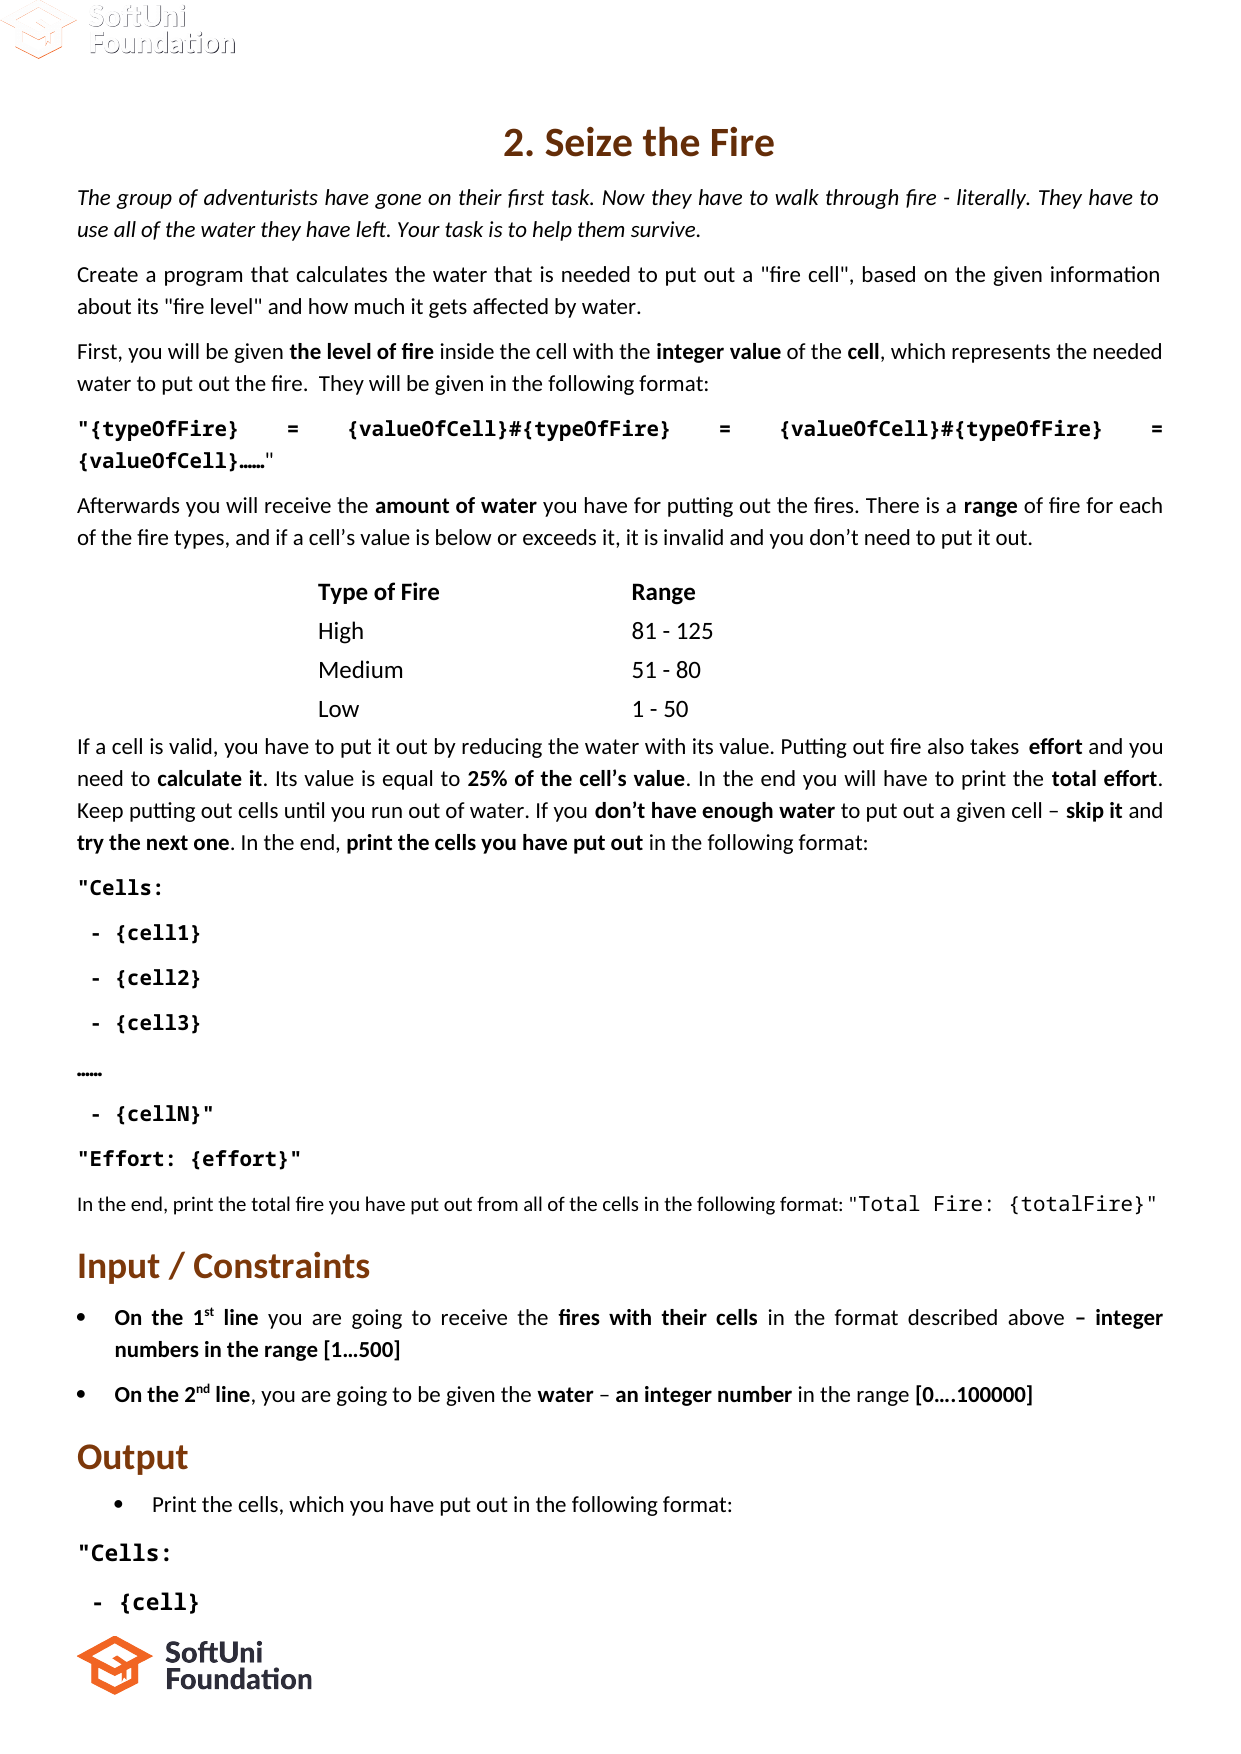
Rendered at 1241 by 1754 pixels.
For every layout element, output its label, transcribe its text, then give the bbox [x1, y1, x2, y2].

subtitle Input / Constraints [77, 1242, 1163, 1288]
text "{typeOfFire} = {valueOfCell}#{typeOfFire} = {valueOfCell}#{typeOfFire} = {valueOfCell}……" [77, 414, 1163, 475]
picture [0, 0, 235, 59]
text - {cell3} [77, 1008, 1163, 1037]
table_cell Low [307, 685, 620, 724]
table_cell 51 - 80 [620, 646, 934, 685]
text "Cells: [77, 873, 1163, 902]
text "Effort: {effort}" [77, 1144, 1163, 1172]
text - {cellN}" [77, 1099, 1163, 1127]
list On the 1st line you are going to receive the fires with their cells in the format described above – integer numbers in the range [1…500] [77, 1303, 1163, 1364]
text First, you will be given the level of fire inside the cell with the integer value of the cell, which represents the needed water to put out the fire. They will be given in the following format: [77, 337, 1163, 397]
picture [76, 1636, 312, 1695]
text Afterwards you will receive the amount of water you have for putting out the fires. There is a range of fire for each of the fire types, and if a cell’s value is below or exceeds it, it is invalid and you don’t need to put it out. [77, 491, 1163, 552]
text Create a program that calculates the water that is needed to put out a "fire cell", based on the given information about its "fire level" and how much it gets affected by water. [77, 260, 1163, 320]
list Print the cells, which you have put out in the following format: [114, 1490, 1163, 1518]
table_cell Medium [307, 646, 620, 685]
text - {cell} [77, 1586, 1163, 1617]
table_cell 1 - 50 [620, 685, 934, 724]
text …… [77, 1054, 1163, 1082]
table_cell High [307, 607, 620, 646]
table_cell 81 - 125 [620, 607, 934, 646]
text "Cells: [77, 1537, 1163, 1568]
text If a cell is valid, you have to put it out by reducing the water with its value. Putting out fire also takes effort and you need to calculate it. Its value is equal to 25% of the cell’s value. In the end you will have to print the total effort. Keep putting out cells until you run out of water. If you don’t have enough water to put out a given cell – skip it and try the next one. In the end, print the cells you have put out in the following format: [77, 732, 1163, 857]
text - {cell2} [77, 963, 1163, 992]
table_header Type of Fire [307, 568, 620, 607]
subtitle Output [77, 1433, 1163, 1479]
text In the end, print the total fire you have put out from all of the cells in the following format: "Total Fire: {totalFire}" [77, 1189, 1163, 1217]
list On the 2nd line, you are going to be given the water – an integer number in the range [0….100000] [77, 1380, 1163, 1408]
text The group of adventurists have gone on their first task. Now they have to walk through fire - literally. They have to use all of the water they have left. Your task is to help them survive. [77, 183, 1163, 243]
text - {cell1} [77, 918, 1163, 947]
subtitle 2. Seize the Fire [77, 116, 1163, 167]
table_header Range [620, 568, 934, 607]
